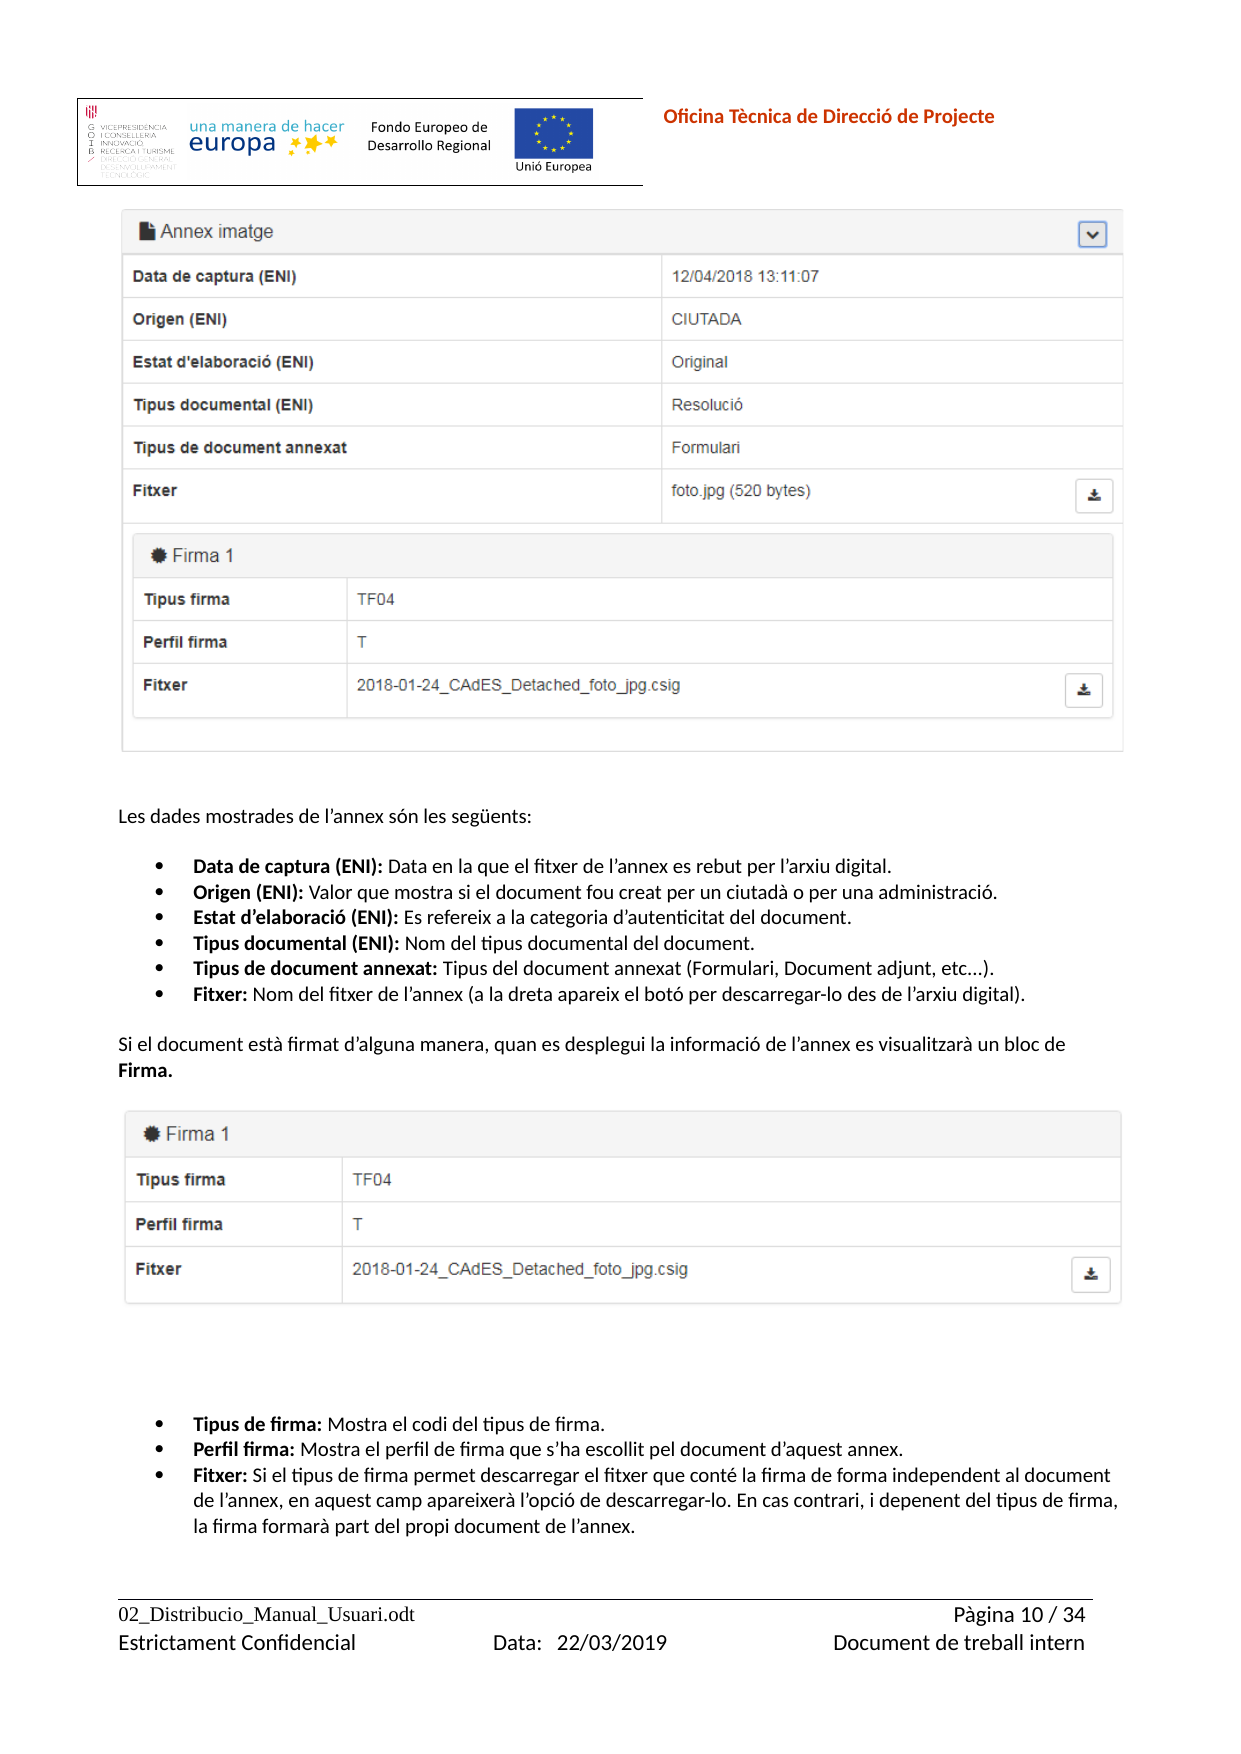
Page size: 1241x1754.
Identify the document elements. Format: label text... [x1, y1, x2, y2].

picture [82, 103, 181, 180]
text Si el document està firmat d’alguna manera, quan es desplegui la informació de l’annex es visualitzarà un bloc de Firma. [118, 1032, 1122, 1082]
list Fitxer: Nom del fitxer de l’annex (a la dreta apareix el botó per descarregar-lo des de l’arxiu digital). [156, 981, 1122, 1006]
picture [187, 103, 599, 180]
list Tipus documental (ENI): Nom del tipus documental del document. [156, 930, 1122, 955]
picture [121, 1107, 1123, 1310]
list Data de captura (ENI): Data en la que el fitxer de l’annex es rebut per l’arxiu digital. [156, 854, 1122, 879]
list Estat d’elaboració (ENI): Es refereix a la categoria d’autenticitat del document. [156, 904, 1122, 930]
list Tipus de firma: Mostra el codi del tipus de firma. [156, 1411, 1122, 1437]
text Les dades mostrades de l’annex són les següents: [118, 803, 1122, 828]
picture [121, 209, 1124, 752]
list Perfil firma: Mostra el perfil de firma que s’ha escollit pel document d’aquest annex. [156, 1437, 1122, 1462]
list Origen (ENI): Valor que mostra si el document fou creat per un ciutadà o per una administració. [156, 879, 1122, 904]
list Tipus de document annexat: Tipus del document annexat (Formulari, Document adjunt, etc...). [156, 955, 1122, 981]
list Fitxer: Si el tipus de firma permet descarregar el fitxer que conté la firma de forma independent al document de l’annex, en aquest camp apareixerà l’opció de descarregar-lo. En cas contrari, i depenent del tipus de firma, la firma formarà part del propi document de l’annex. [156, 1462, 1122, 1538]
